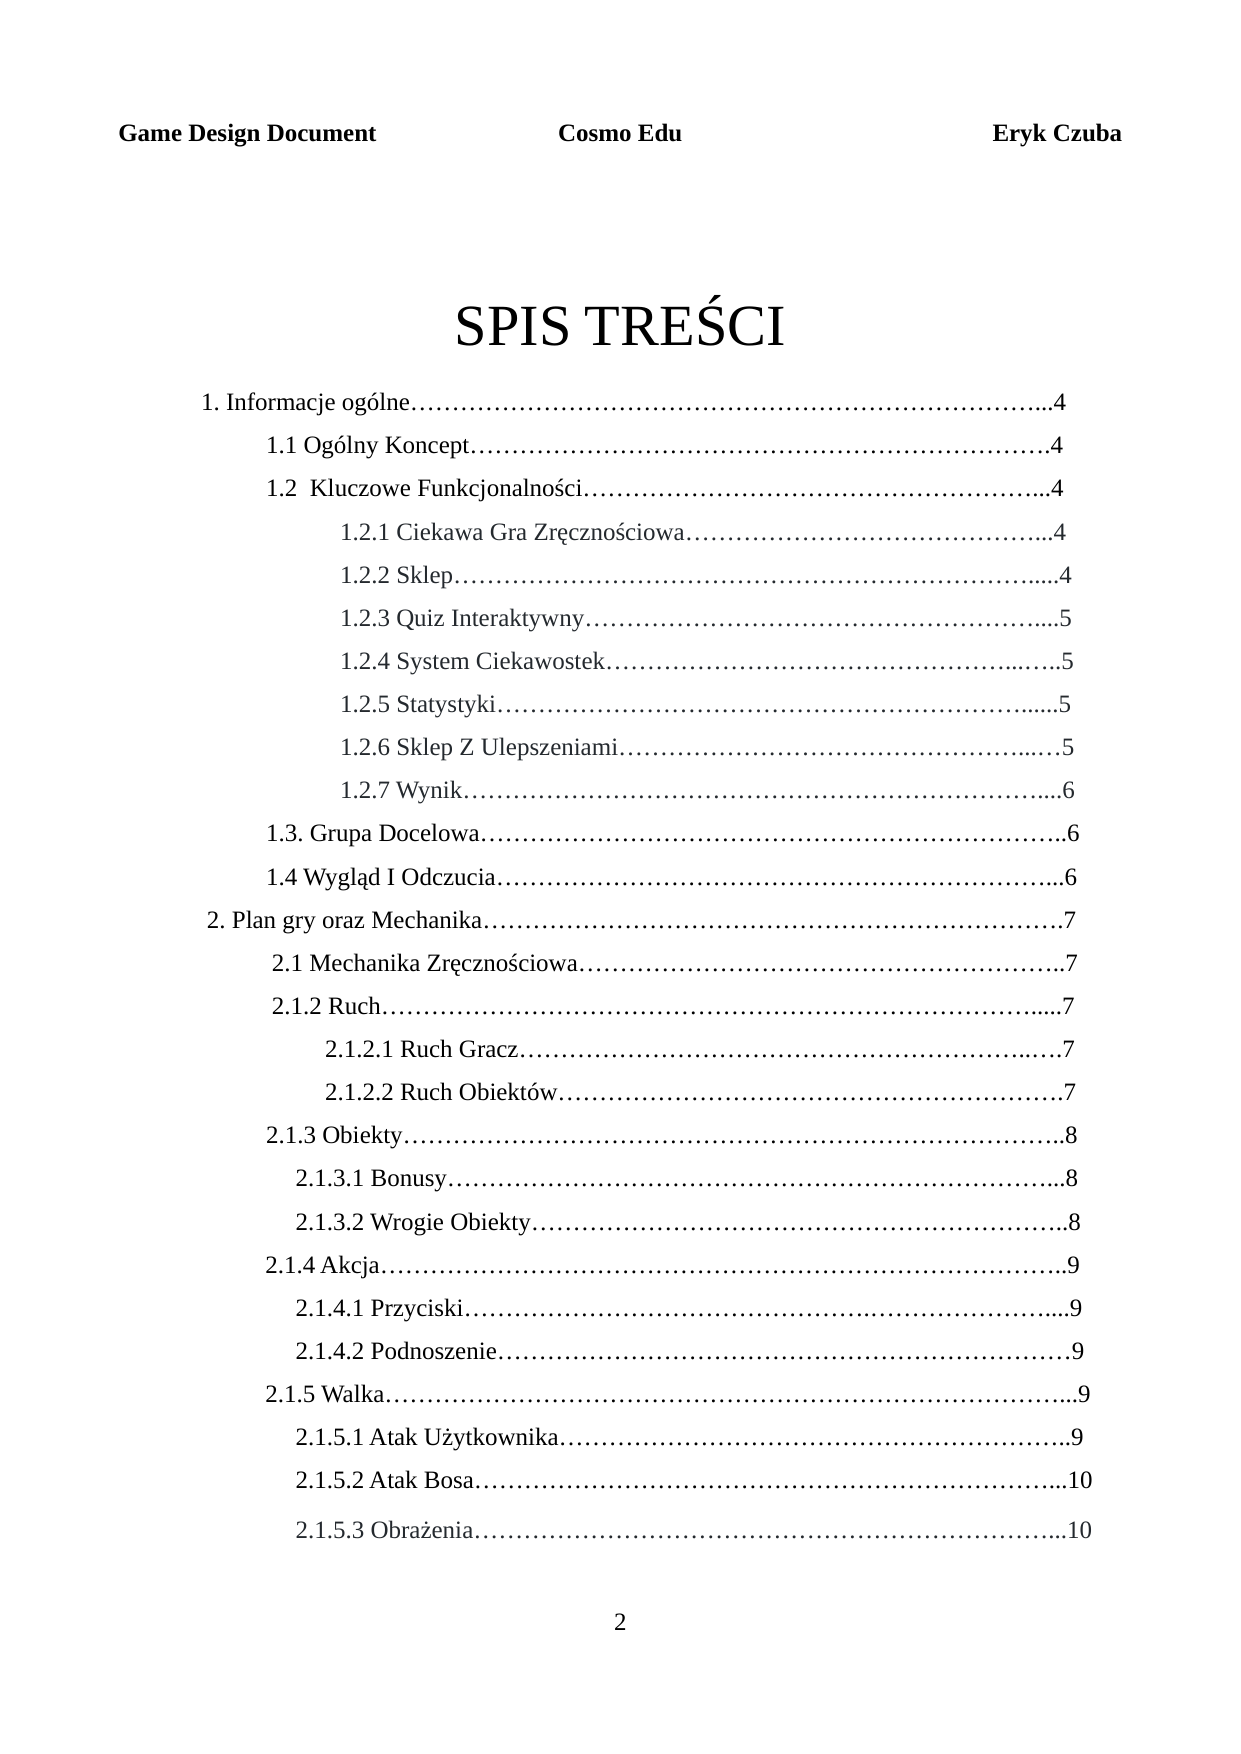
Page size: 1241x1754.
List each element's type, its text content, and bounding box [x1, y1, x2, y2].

text 1.2.7 Wynik……………………………………………………………....6 [118, 775, 1122, 804]
text 2.1.5.3 Obrażenia……………………………………………………………...10 [142, 1515, 1122, 1543]
text 2.1.4 Akcja………………………………………………………………………..9 [142, 1250, 1122, 1278]
text 1.2.1 Ciekawa Gra Zręcznościowa……………………………………...4 [118, 517, 1122, 545]
text 1.2 Kluczowe Funkcjonalności………………………………………………...4 [118, 473, 1122, 502]
text 1.2.2 Sklep…………………………………………………………….....4 [118, 560, 1122, 588]
text 2.1.3 Obiekty……………………………………………………………………..8 [266, 1120, 1122, 1149]
text 1.2.5 Statystyki………………………………………………………......5 [118, 689, 1122, 718]
text 2.1.3.1 Bonusy………………………………………………………………...8 [142, 1163, 1122, 1192]
text 1.2.3 Quiz Interaktywny………………………………………………....5 [118, 603, 1122, 632]
text 1.2.6 Sklep Z Ulepszeniami…………………………………………...…5 [118, 732, 1122, 761]
text 2. Plan gry oraz Mechanika…………………………………………………………….7 [207, 905, 1122, 933]
text 2.1.2 Ruch…………………………………………………………………….....7 [207, 991, 1122, 1020]
text 2.1 Mechanika Zręcznościowa…………………………………………………..7 [207, 948, 1122, 977]
text 1.3. Grupa Docelowa……………………………………………………………..6 [266, 818, 1122, 847]
text 1.1 Ogólny Koncept…………………………………………………………….4 [118, 430, 1122, 459]
text 2.1.2.1 Ruch Gracz……………………………………………………..….7 [207, 1034, 1122, 1063]
text 2.1.2.2 Ruch Obiektów…………………………………………………….7 [207, 1077, 1122, 1106]
text 1.4 Wygląd I Odczucia…………………………………………………………...6 [266, 862, 1122, 890]
text 2.1.5 Walka………………………………………………………………………...9 [142, 1379, 1122, 1408]
text 1.2.4 System Ciekawostek…………………………………………...…..5 [118, 646, 1122, 675]
text 2.1.3.2 Wrogie Obiekty………………………………………………………..8 [142, 1207, 1122, 1235]
text 2.1.4.2 Podnoszenie……………………………………………………………9 [142, 1336, 1122, 1365]
text 2.1.5.2 Atak Bosa……………………………………………………………...10 [142, 1465, 1122, 1494]
text 2.1.4.1 Przyciski………………………………………….…………………....9 [142, 1293, 1122, 1322]
text SPIS TREŚCI [118, 291, 1122, 358]
text 2.1.5.1 Atak Użytkownika……………………………………………………..9 [142, 1422, 1122, 1451]
text 1. Informacje ogólne…………………………………………………………………...4 [118, 387, 1122, 416]
